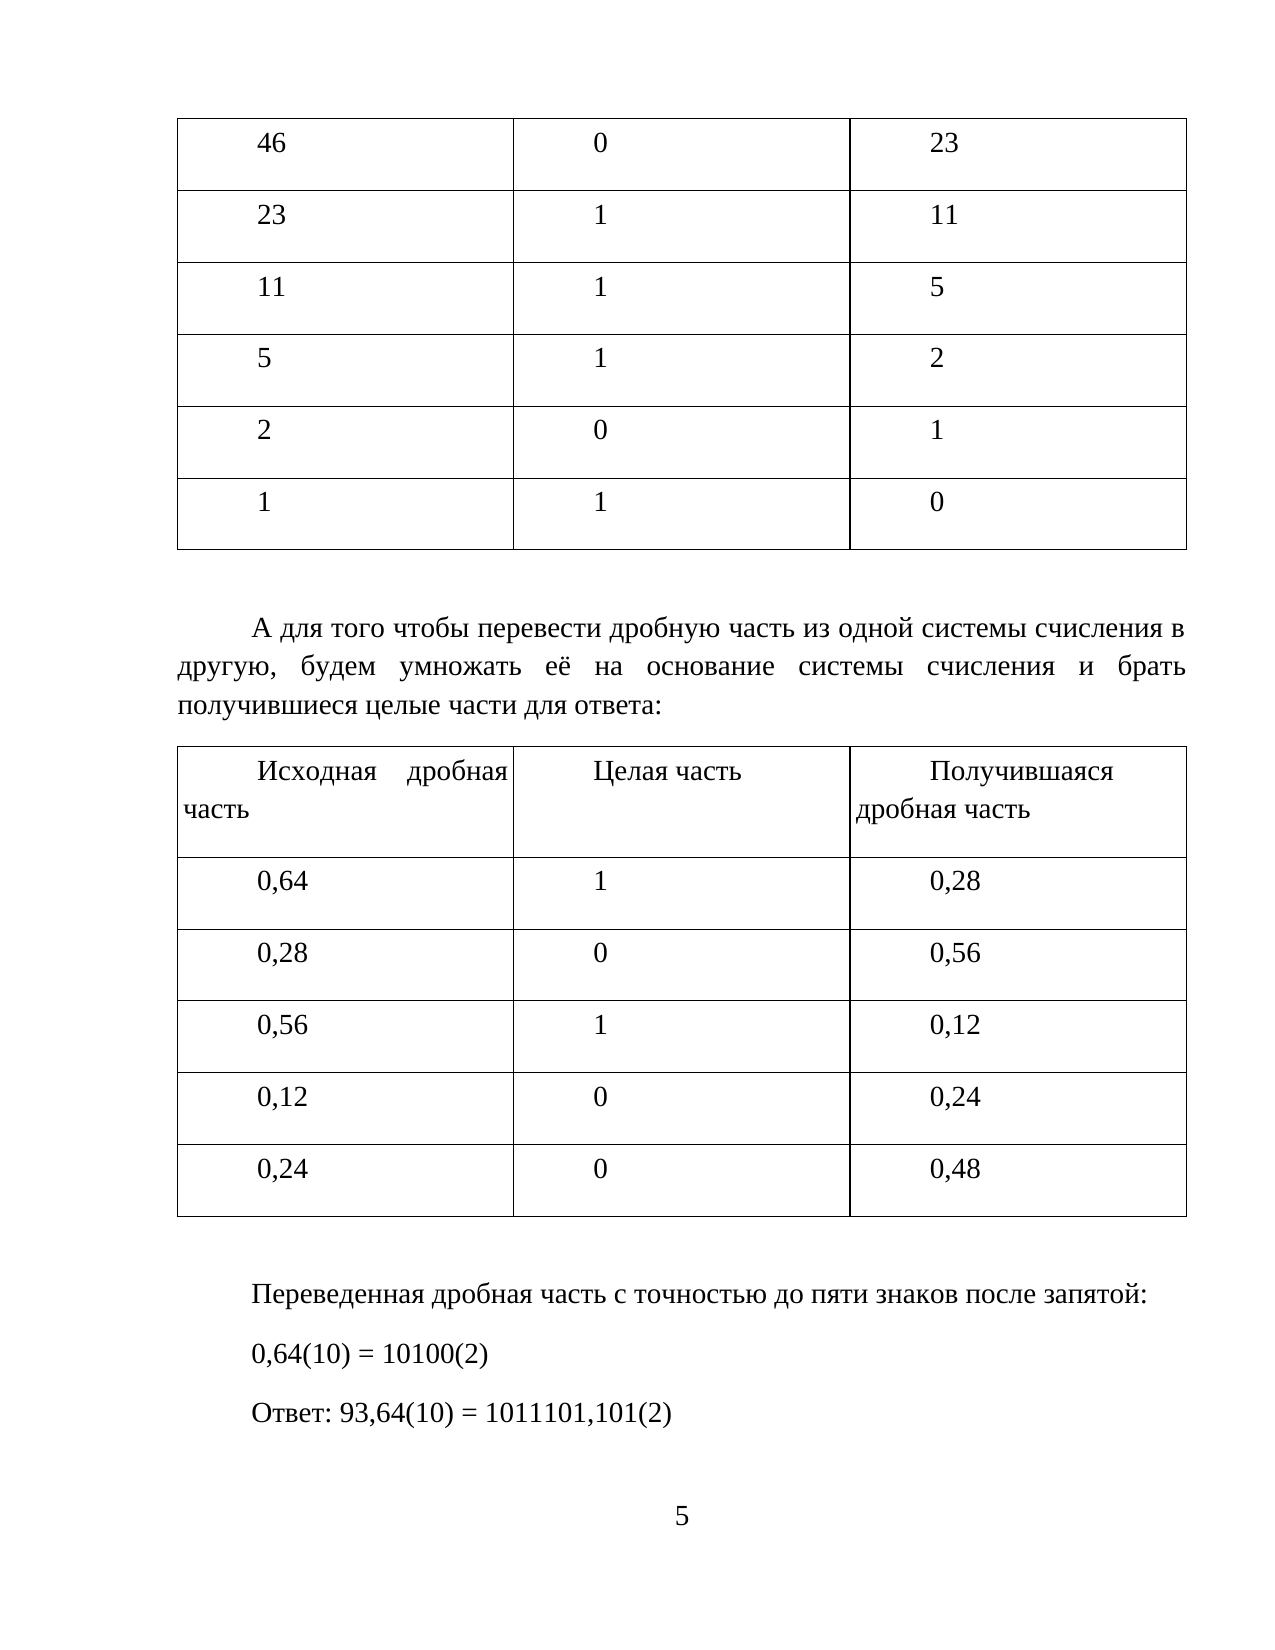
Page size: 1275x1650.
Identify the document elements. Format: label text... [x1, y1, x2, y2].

text Ответ: 93,64(10) = 1011101,101(2) [177, 1395, 1186, 1429]
table_cell 1 [514, 191, 849, 262]
table_header Исходная дробная часть [178, 747, 513, 857]
table_cell 23 [851, 119, 1186, 190]
table_cell 0,28 [851, 858, 1186, 928]
table_cell 46 [178, 119, 513, 190]
table_header Получившаяся дробная часть [851, 747, 1186, 857]
table_cell 1 [514, 335, 849, 406]
table_cell 0,24 [851, 1073, 1186, 1144]
table_cell 0 [514, 930, 849, 1000]
table_cell 0,56 [851, 930, 1186, 1000]
table_cell 0,48 [851, 1145, 1186, 1216]
table_cell 0 [514, 119, 849, 190]
table_cell 1 [514, 858, 849, 928]
table_header Целая часть [514, 747, 849, 857]
table_cell 0,12 [851, 1001, 1186, 1072]
table_cell 5 [178, 335, 513, 406]
table_cell 0,24 [178, 1145, 513, 1216]
table_cell 2 [851, 335, 1186, 406]
text 0,64(10) = 10100(2) [177, 1336, 1186, 1369]
table_cell 0,64 [178, 858, 513, 928]
table_cell 0 [851, 479, 1186, 549]
table_cell 11 [851, 191, 1186, 262]
table_cell 1 [851, 407, 1186, 477]
table_cell 0,28 [178, 930, 513, 1000]
table_cell 0,12 [178, 1073, 513, 1144]
table_cell 1 [514, 263, 849, 334]
table_cell 23 [178, 191, 513, 262]
table_cell 0 [514, 1073, 849, 1144]
table_cell 5 [851, 263, 1186, 334]
table_cell 1 [514, 1001, 849, 1072]
table_cell 1 [178, 479, 513, 549]
table_cell 0 [514, 407, 849, 477]
table_cell 11 [178, 263, 513, 334]
table_cell 0 [514, 1145, 849, 1216]
table_cell 1 [514, 479, 849, 549]
table_cell 0,56 [178, 1001, 513, 1072]
text А для того чтобы перевести дробную часть из одной системы счисления в другую, будем умножать её на основание системы счисления и брать получившиеся целые части для ответа: [177, 610, 1186, 720]
text Переведенная дробная часть с точностью до пяти знаков после запятой: [177, 1276, 1186, 1310]
table_cell 2 [178, 407, 513, 477]
